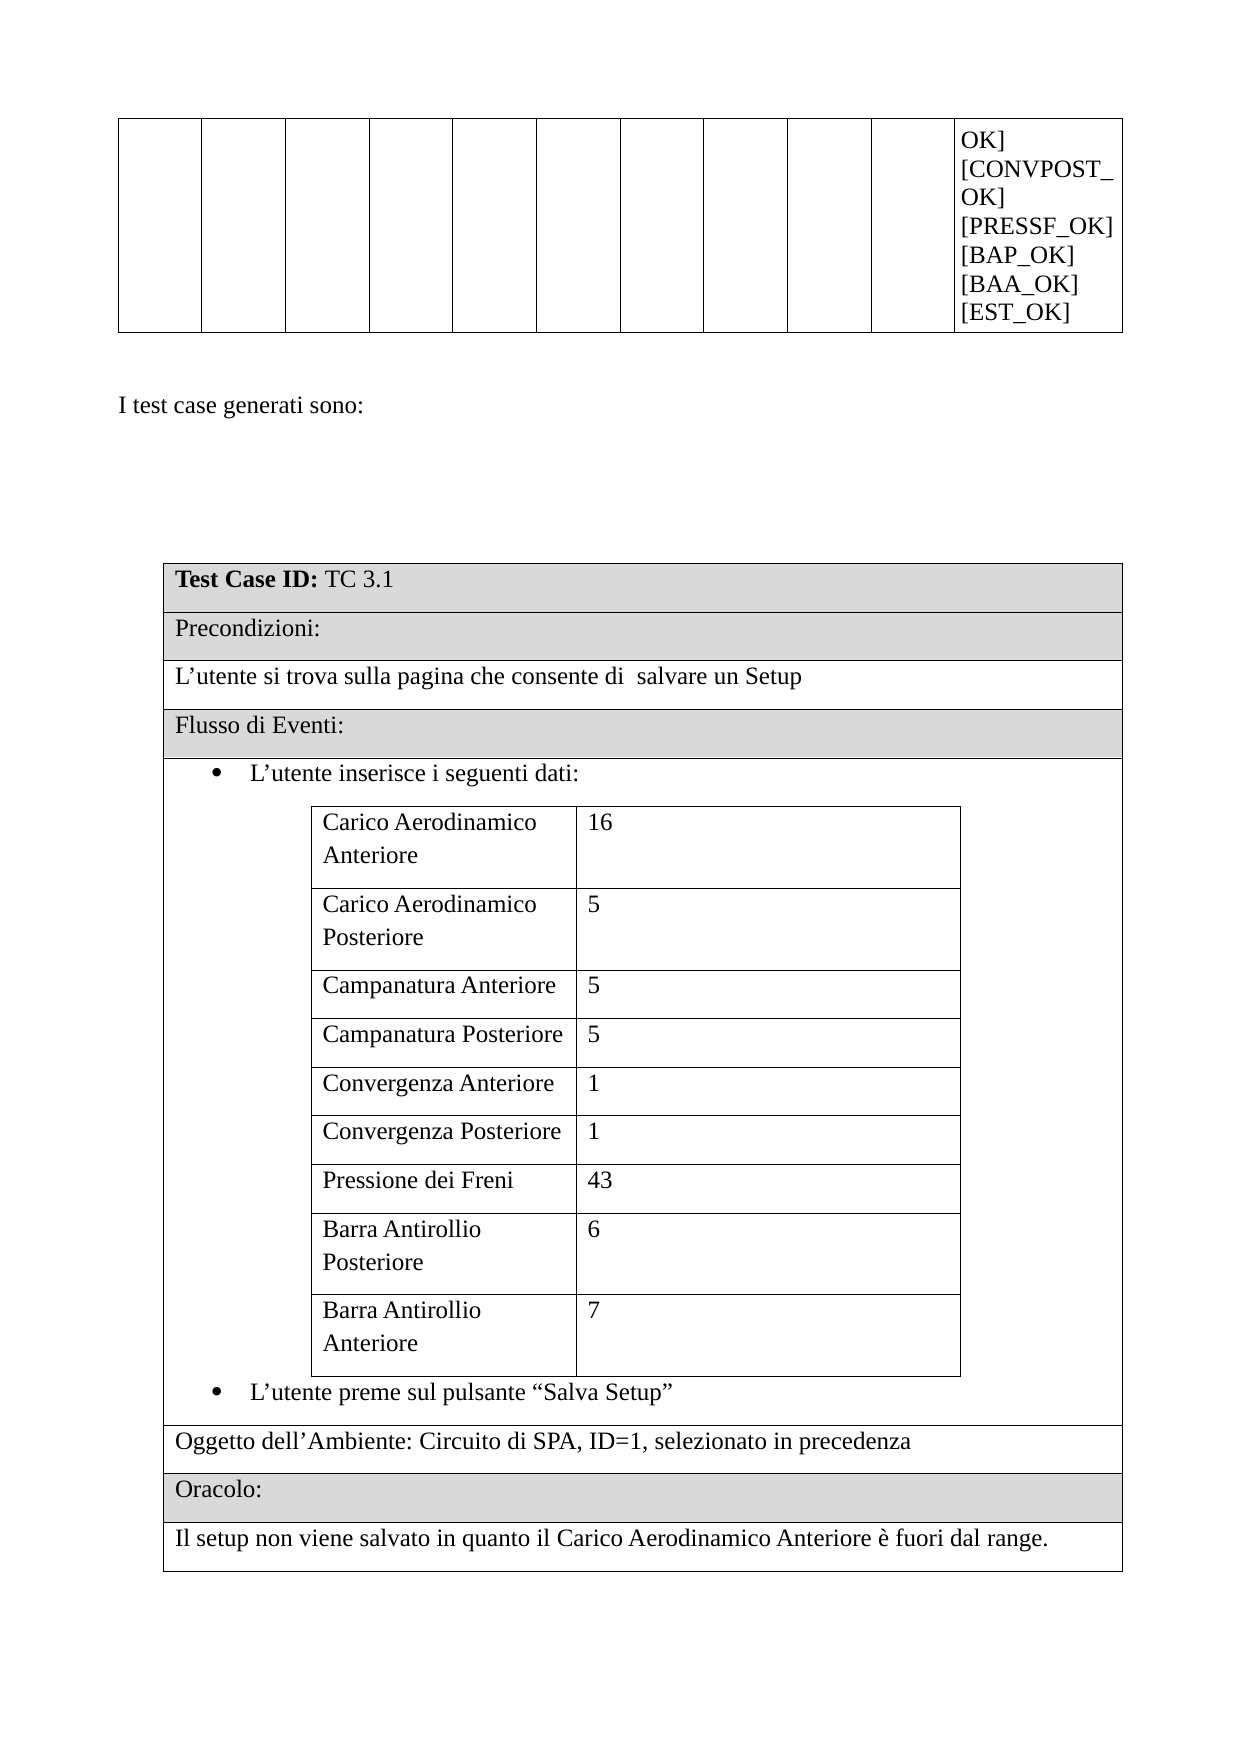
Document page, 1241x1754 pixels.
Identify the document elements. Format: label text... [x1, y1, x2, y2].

table_cell [621, 119, 703, 332]
table_cell Precondizioni: [164, 613, 1122, 660]
table_header Carico Aerodinamico Anteriore [312, 807, 576, 888]
table_cell 5 [577, 889, 960, 969]
table_cell Oggetto dell’Ambiente: Circuito di SPA, ID=1, selezionato in precedenza [164, 1426, 1122, 1473]
table_header 16 [577, 807, 960, 888]
table_cell Convergenza Posteriore [312, 1116, 576, 1164]
table_header Test Case ID: TC 3.1 [164, 564, 1122, 612]
text I test case generati sono: [118, 390, 1122, 419]
table_cell 43 [577, 1165, 960, 1213]
table_cell OK][CONVPOST_OK][PRESSF_OK][BAP_OK][BAA_OK][EST_OK] [955, 119, 1122, 332]
table_cell Pressione dei Freni [312, 1165, 576, 1213]
table_cell 5 [577, 971, 960, 1018]
table_cell 6 [577, 1214, 960, 1294]
table_cell Convergenza Anteriore [312, 1068, 576, 1115]
table_cell Carico Aerodinamico Posteriore [312, 889, 576, 969]
table_cell [119, 119, 201, 332]
table_cell [788, 119, 871, 332]
table_cell [286, 119, 369, 332]
table_cell Flusso di Eventi: [164, 710, 1122, 757]
table_cell [704, 119, 787, 332]
table_cell Barra Antirollio Anteriore [312, 1295, 576, 1376]
table_cell Campanatura Anteriore [312, 971, 576, 1018]
table_cell Barra Antirollio Posteriore [312, 1214, 576, 1294]
table_cell [872, 119, 954, 332]
table_cell L’utente si trova sulla pagina che consente di salvare un Setup [164, 661, 1122, 709]
table_cell L’utente inserisce i seguenti dati: L’utente preme sul pulsante “Salva Setup” [164, 759, 1122, 1425]
table_cell Campanatura Posteriore [312, 1019, 576, 1067]
table_cell [202, 119, 285, 332]
table_cell 7 [577, 1295, 960, 1376]
table_cell [537, 119, 620, 332]
table_cell [453, 119, 536, 332]
table_cell 1 [577, 1116, 960, 1164]
table_cell Oracolo: [164, 1474, 1122, 1522]
table_cell Il setup non viene salvato in quanto il Carico Aerodinamico Anteriore è fuori dal range. [164, 1523, 1122, 1571]
table_cell 5 [577, 1019, 960, 1067]
table_cell [370, 119, 452, 332]
table_cell 1 [577, 1068, 960, 1115]
